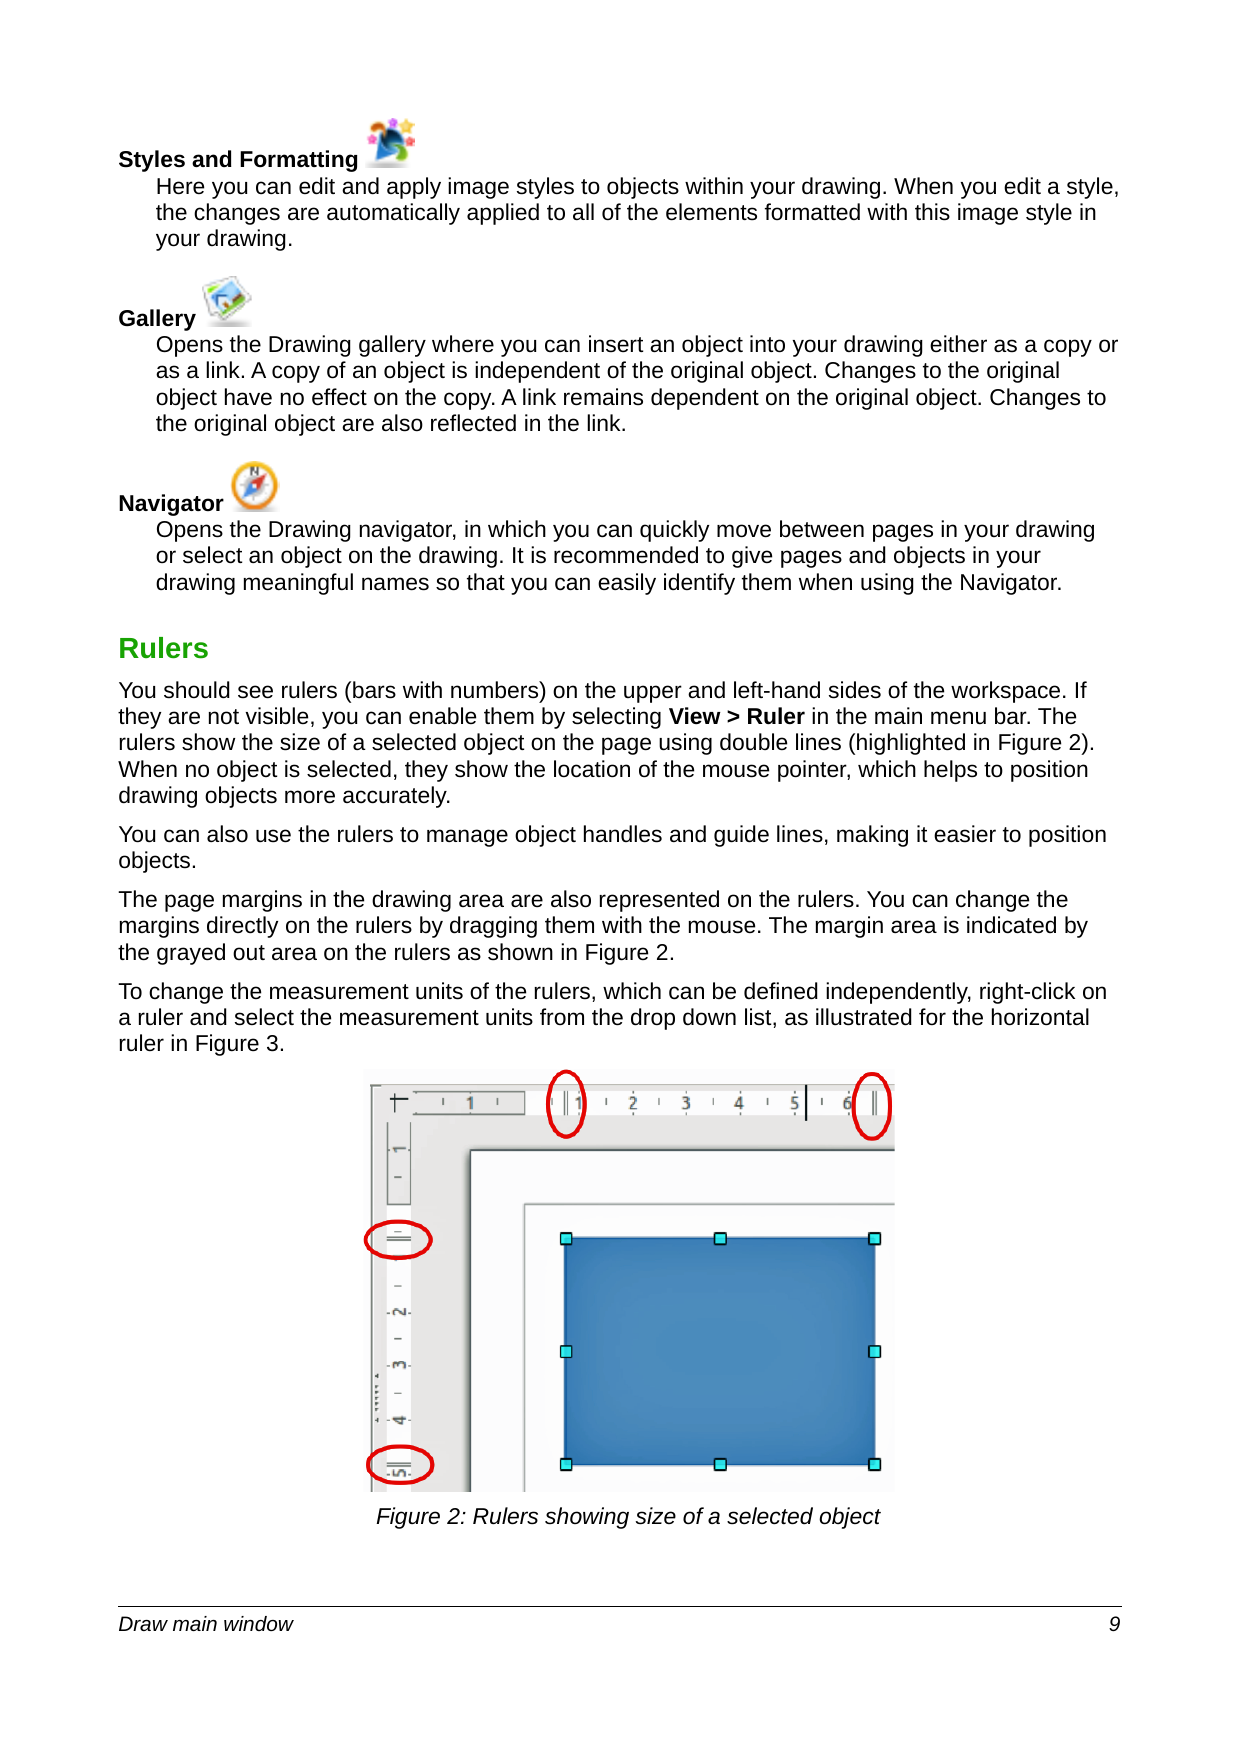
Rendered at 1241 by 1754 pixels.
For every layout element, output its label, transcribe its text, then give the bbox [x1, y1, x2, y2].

subtitle Rulers [118, 631, 1122, 664]
text You should see rulers (bars with numbers) on the upper and left-hand sides of the workspace. If they are not visible, you can enable them by selecting View > Ruler in the main menu bar. The rulers show the size of a selected object on the page using double lines (highlighted in Figure 2). When no object is selected, they show the location of the mouse pointer, which helps to position drawing objects more accurately. [118, 677, 1122, 808]
picture [363, 1069, 895, 1492]
text To change the measurement units of the rulers, which can be defined independently, right-click on a ruler and select the measurement units from the drop down list, as illustrated for the horizontal ruler in Figure 3. [118, 978, 1122, 1057]
picture [202, 276, 252, 327]
text You can also use the rulers to manage object handles and guide lines, making it easier to position objects. [118, 821, 1122, 873]
picture [365, 118, 415, 168]
text Here you can edit and apply image styles to objects within your drawing. When you edit a style, the changes are automatically applied to all of the elements formatted with this image style in your drawing. [156, 173, 1122, 252]
text Navigator [118, 462, 1122, 516]
text Styles and Formatting [118, 118, 1122, 173]
picture [230, 461, 280, 512]
text Gallery [118, 277, 1122, 331]
text Opens the Drawing navigator, in which you can quickly move between pages in your drawing or select an object on the drawing. It is recommended to give pages and objects in your drawing meaningful names so that you can easily identify them when using the Navigator. [156, 516, 1122, 595]
text Opens the Drawing gallery where you can insert an object into your drawing either as a copy or as a link. A copy of an object is independent of the original object. Changes to the original object have no effect on the copy. A link remains dependent on the original object. Changes to the original object are also reflected in the link. [156, 331, 1122, 437]
text Figure 2: Rulers showing size of a selected object [295, 1503, 962, 1529]
text The page margins in the drawing area are also represented on the rulers. You can change the margins directly on the rulers by dragging them with the mouse. The margin area is indicated by the grayed out area on the rulers as shown in Figure 2. [118, 886, 1122, 965]
